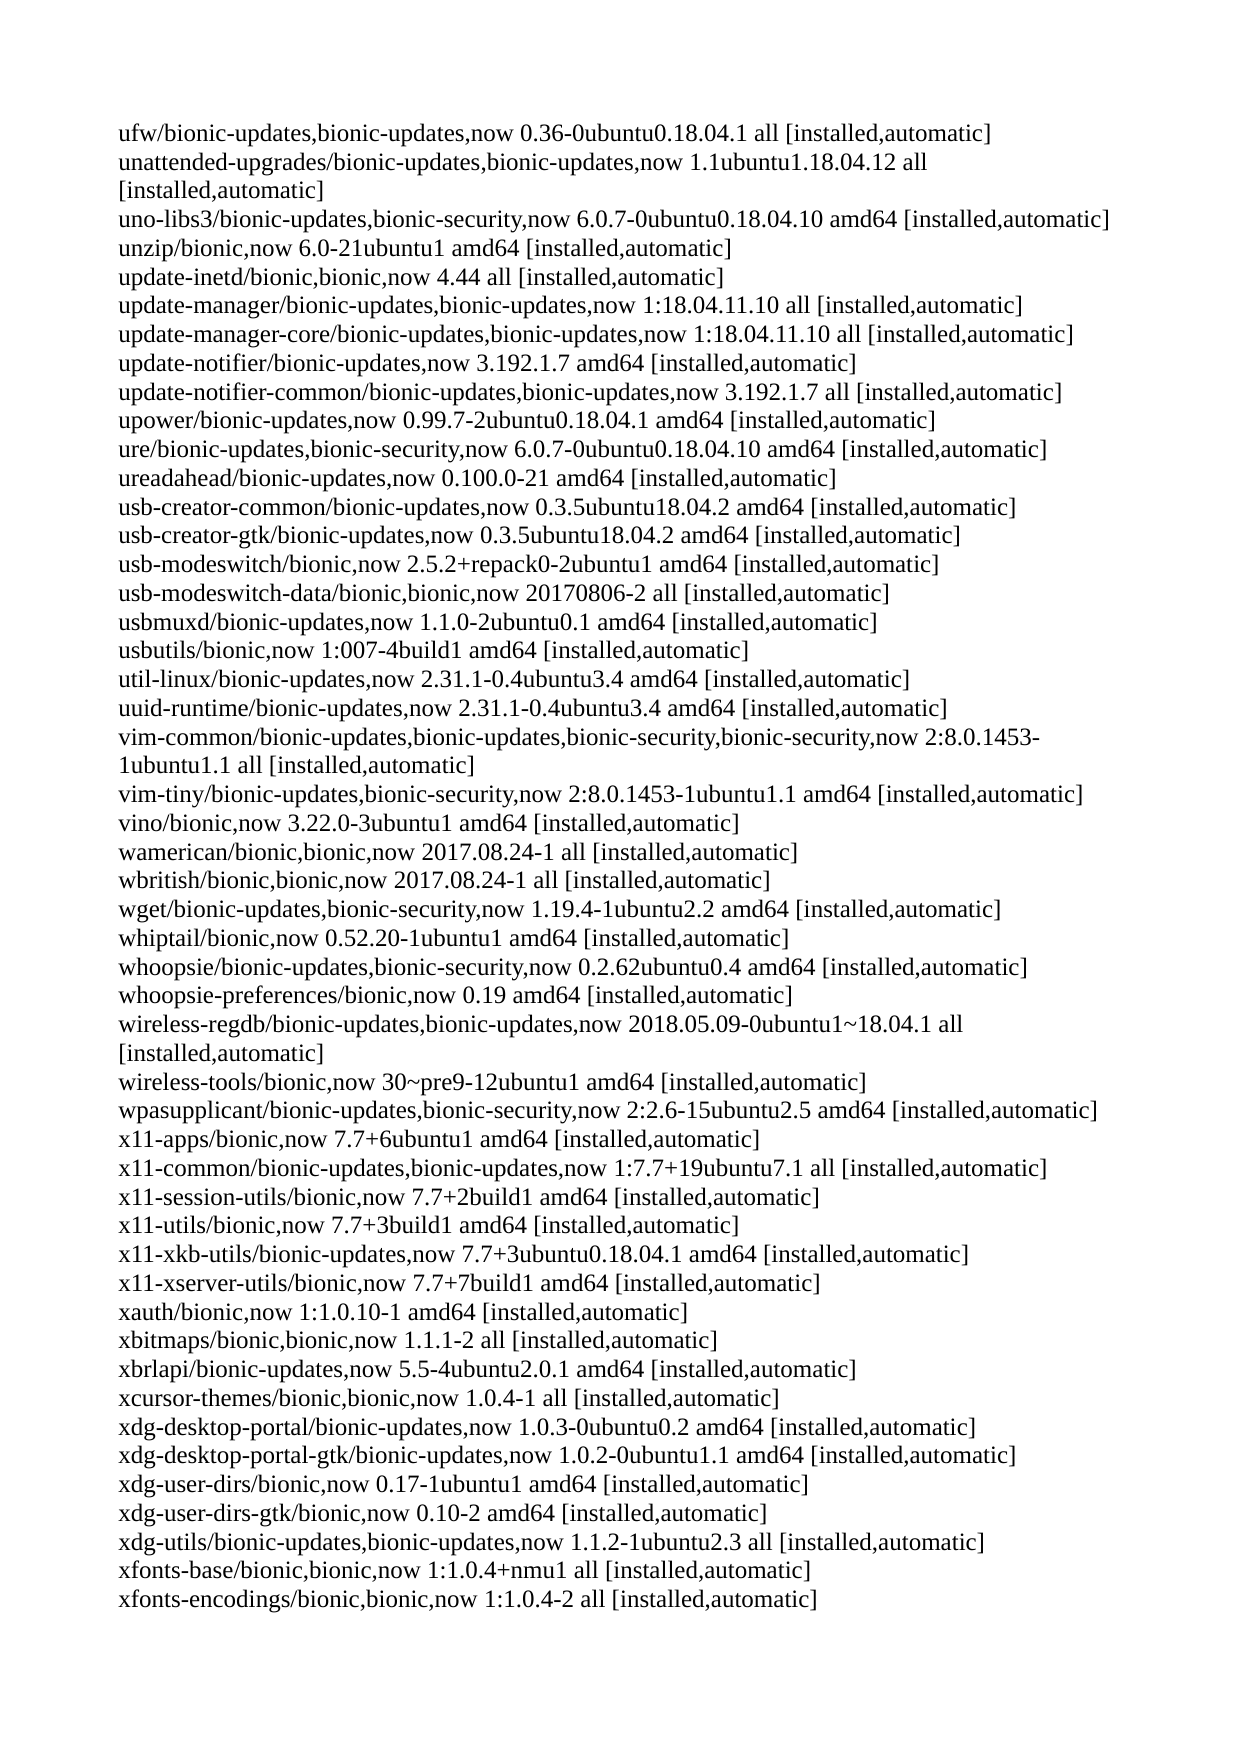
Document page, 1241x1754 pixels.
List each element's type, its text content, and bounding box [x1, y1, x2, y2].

text xdg-desktop-portal-gtk/bionic-updates,now 1.0.2-0ubuntu1.1 amd64 [installed,automatic] [118, 1441, 1122, 1469]
text update-notifier-common/bionic-updates,bionic-updates,now 3.192.1.7 all [installed,automatic] [118, 377, 1122, 406]
text xcursor-themes/bionic,bionic,now 1.0.4-1 all [installed,automatic] [118, 1383, 1122, 1412]
text xauth/bionic,now 1:1.0.10-1 amd64 [installed,automatic] [118, 1297, 1122, 1326]
text x11-common/bionic-updates,bionic-updates,now 1:7.7+19ubuntu7.1 all [installed,automatic] [118, 1153, 1122, 1182]
text whoopsie-preferences/bionic,now 0.19 amd64 [installed,automatic] [118, 981, 1122, 1009]
text xfonts-base/bionic,bionic,now 1:1.0.4+nmu1 all [installed,automatic] [118, 1556, 1122, 1584]
text unzip/bionic,now 6.0-21ubuntu1 amd64 [installed,automatic] [118, 233, 1122, 262]
text xdg-desktop-portal/bionic-updates,now 1.0.3-0ubuntu0.2 amd64 [installed,automatic] [118, 1412, 1122, 1441]
text ure/bionic-updates,bionic-security,now 6.0.7-0ubuntu0.18.04.10 amd64 [installed,automatic] [118, 434, 1122, 463]
text vim-tiny/bionic-updates,bionic-security,now 2:8.0.1453-1ubuntu1.1 amd64 [installed,automatic] [118, 779, 1122, 808]
text usb-modeswitch/bionic,now 2.5.2+repack0-2ubuntu1 amd64 [installed,automatic] [118, 549, 1122, 578]
text wamerican/bionic,bionic,now 2017.08.24-1 all [installed,automatic] [118, 837, 1122, 866]
text usb-creator-gtk/bionic-updates,now 0.3.5ubuntu18.04.2 amd64 [installed,automatic] [118, 521, 1122, 549]
text whoopsie/bionic-updates,bionic-security,now 0.2.62ubuntu0.4 amd64 [installed,automatic] [118, 952, 1122, 981]
text usb-creator-common/bionic-updates,now 0.3.5ubuntu18.04.2 amd64 [installed,automatic] [118, 492, 1122, 521]
text wpasupplicant/bionic-updates,bionic-security,now 2:2.6-15ubuntu2.5 amd64 [installed,automatic] [118, 1096, 1122, 1124]
text wbritish/bionic,bionic,now 2017.08.24-1 all [installed,automatic] [118, 866, 1122, 894]
text xdg-utils/bionic-updates,bionic-updates,now 1.1.2-1ubuntu2.3 all [installed,automatic] [118, 1527, 1122, 1556]
text whiptail/bionic,now 0.52.20-1ubuntu1 amd64 [installed,automatic] [118, 923, 1122, 952]
text ureadahead/bionic-updates,now 0.100.0-21 amd64 [installed,automatic] [118, 463, 1122, 492]
text x11-xkb-utils/bionic-updates,now 7.7+3ubuntu0.18.04.1 amd64 [installed,automatic] [118, 1239, 1122, 1268]
text xbitmaps/bionic,bionic,now 1.1.1-2 all [installed,automatic] [118, 1326, 1122, 1354]
text usb-modeswitch-data/bionic,bionic,now 20170806-2 all [installed,automatic] [118, 578, 1122, 607]
text usbutils/bionic,now 1:007-4build1 amd64 [installed,automatic] [118, 636, 1122, 664]
text x11-utils/bionic,now 7.7+3build1 amd64 [installed,automatic] [118, 1211, 1122, 1239]
text ufw/bionic-updates,bionic-updates,now 0.36-0ubuntu0.18.04.1 all [installed,automatic] [118, 118, 1122, 147]
text unattended-upgrades/bionic-updates,bionic-updates,now 1.1ubuntu1.18.04.12 all [installed,automatic] [118, 147, 1122, 204]
text util-linux/bionic-updates,now 2.31.1-0.4ubuntu3.4 amd64 [installed,automatic] [118, 664, 1122, 693]
text x11-xserver-utils/bionic,now 7.7+7build1 amd64 [installed,automatic] [118, 1268, 1122, 1297]
text update-manager/bionic-updates,bionic-updates,now 1:18.04.11.10 all [installed,automatic] [118, 291, 1122, 319]
text update-inetd/bionic,bionic,now 4.44 all [installed,automatic] [118, 262, 1122, 291]
text update-manager-core/bionic-updates,bionic-updates,now 1:18.04.11.10 all [installed,automatic] [118, 319, 1122, 348]
text xbrlapi/bionic-updates,now 5.5-4ubuntu2.0.1 amd64 [installed,automatic] [118, 1354, 1122, 1383]
text update-notifier/bionic-updates,now 3.192.1.7 amd64 [installed,automatic] [118, 348, 1122, 377]
text usbmuxd/bionic-updates,now 1.1.0-2ubuntu0.1 amd64 [installed,automatic] [118, 607, 1122, 636]
text wireless-tools/bionic,now 30~pre9-12ubuntu1 amd64 [installed,automatic] [118, 1067, 1122, 1096]
text upower/bionic-updates,now 0.99.7-2ubuntu0.18.04.1 amd64 [installed,automatic] [118, 406, 1122, 434]
text wireless-regdb/bionic-updates,bionic-updates,now 2018.05.09-0ubuntu1~18.04.1 all [installed,automatic] [118, 1009, 1122, 1067]
text xdg-user-dirs-gtk/bionic,now 0.10-2 amd64 [installed,automatic] [118, 1498, 1122, 1527]
text vino/bionic,now 3.22.0-3ubuntu1 amd64 [installed,automatic] [118, 808, 1122, 837]
text wget/bionic-updates,bionic-security,now 1.19.4-1ubuntu2.2 amd64 [installed,automatic] [118, 894, 1122, 923]
text xdg-user-dirs/bionic,now 0.17-1ubuntu1 amd64 [installed,automatic] [118, 1469, 1122, 1498]
text vim-common/bionic-updates,bionic-updates,bionic-security,bionic-security,now 2:8.0.1453-1ubuntu1.1 all [installed,automatic] [118, 722, 1122, 779]
text xfonts-encodings/bionic,bionic,now 1:1.0.4-2 all [installed,automatic] [118, 1584, 1122, 1613]
text x11-session-utils/bionic,now 7.7+2build1 amd64 [installed,automatic] [118, 1182, 1122, 1211]
text uuid-runtime/bionic-updates,now 2.31.1-0.4ubuntu3.4 amd64 [installed,automatic] [118, 693, 1122, 722]
text x11-apps/bionic,now 7.7+6ubuntu1 amd64 [installed,automatic] [118, 1124, 1122, 1153]
text uno-libs3/bionic-updates,bionic-security,now 6.0.7-0ubuntu0.18.04.10 amd64 [installed,automatic] [118, 204, 1122, 233]
